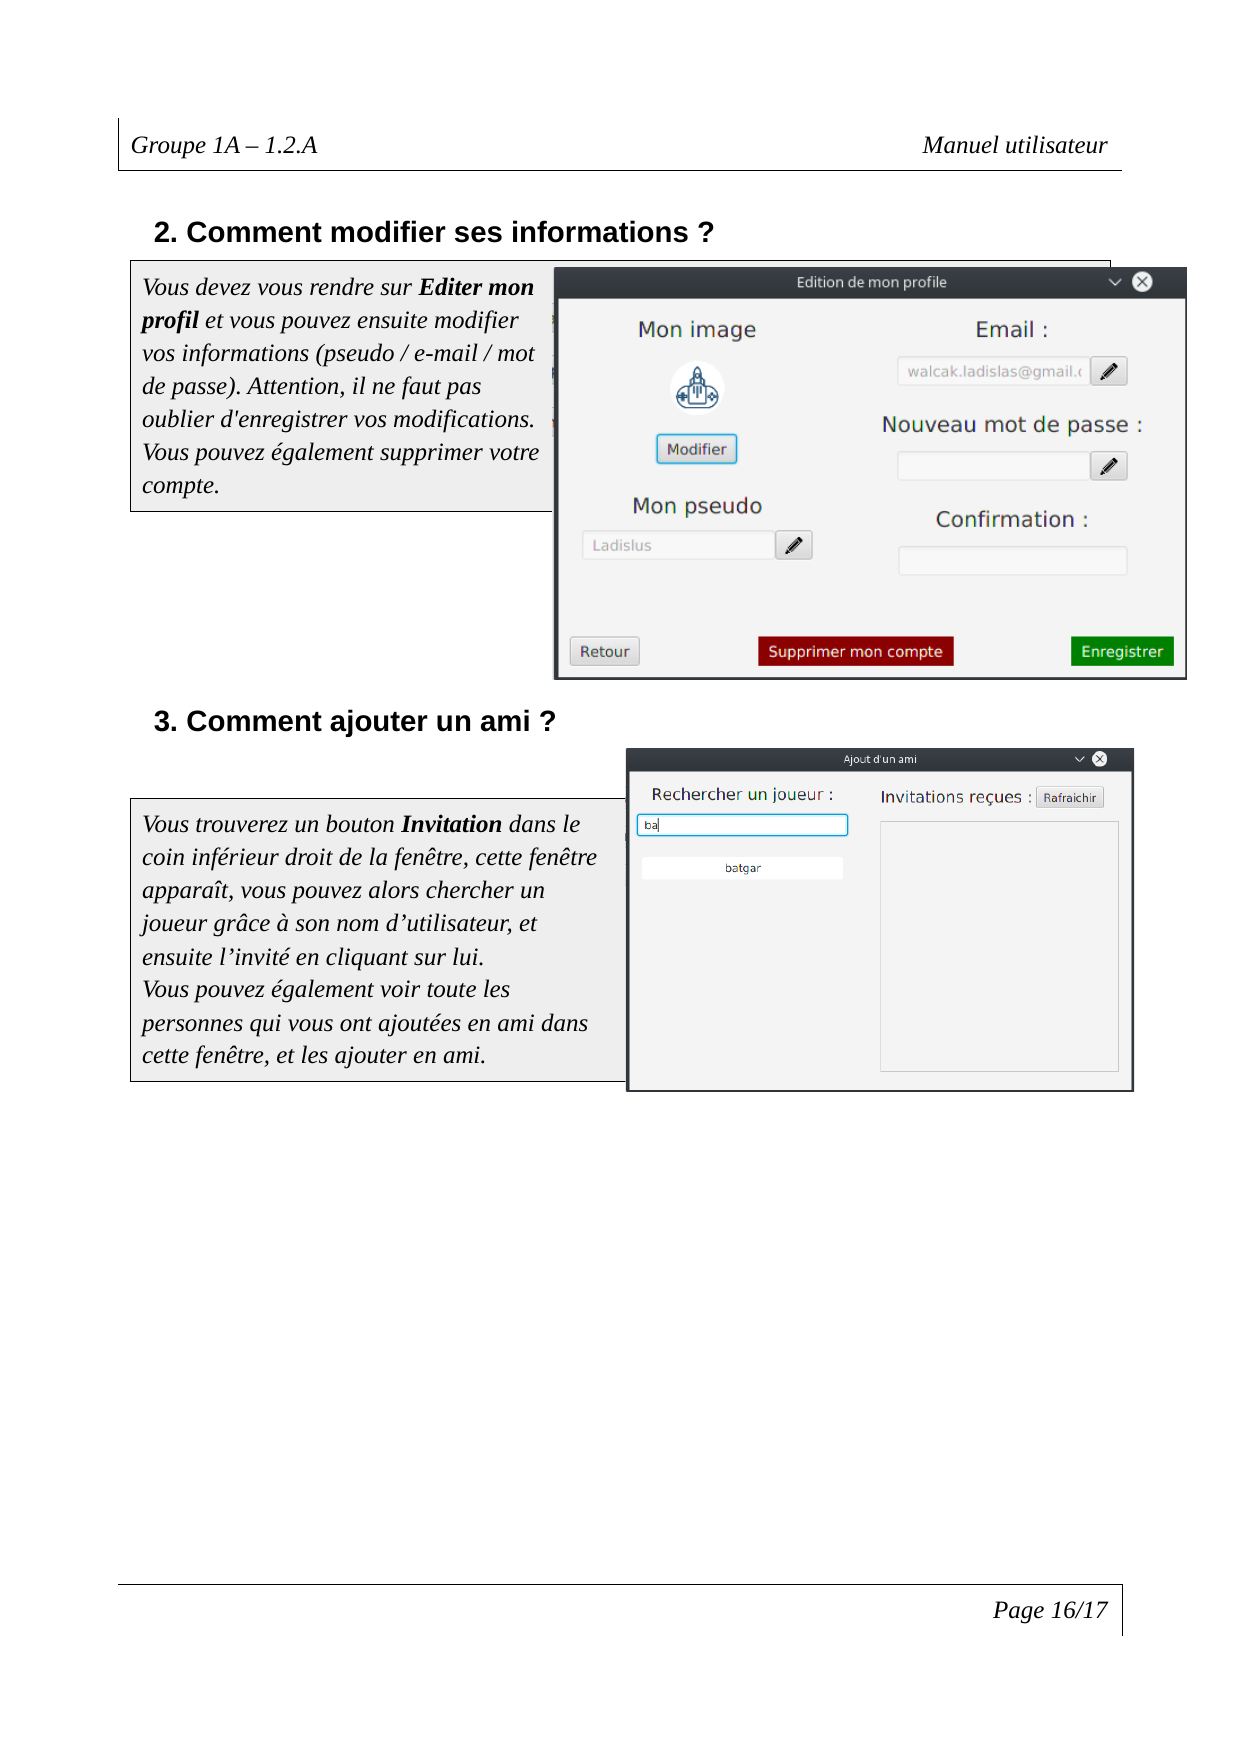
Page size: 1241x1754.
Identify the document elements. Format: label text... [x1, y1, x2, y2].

text Vous devez vous rendre sur Editer mon profil et vous pouvez ensuite modifier vos informations (pseudo / e-mail / mot de passe). Attention, il ne faut pas oublier d'enregistrer vos modifications. Vous pouvez également supprimer votre compte. [131, 261, 1110, 511]
text Vous trouverez un bouton Invitation dans le coin inférieur droit de la fenêtre, cette fenêtre apparaît, vous pouvez alors chercher un joueur grâce à son nom d’utilisateur, et ensuite l’invité en cliquant sur lui. Vous pouvez également voir toute les personnes qui vous ont ajoutées en ami dans cette fenêtre, et les ajouter en ami. [131, 799, 867, 982]
picture [867, 748, 1135, 1092]
picture [552, 267, 1187, 680]
subtitle Comment modifier ses informations ? [118, 215, 1122, 248]
subtitle Comment ajouter un ami ? [118, 704, 1122, 738]
